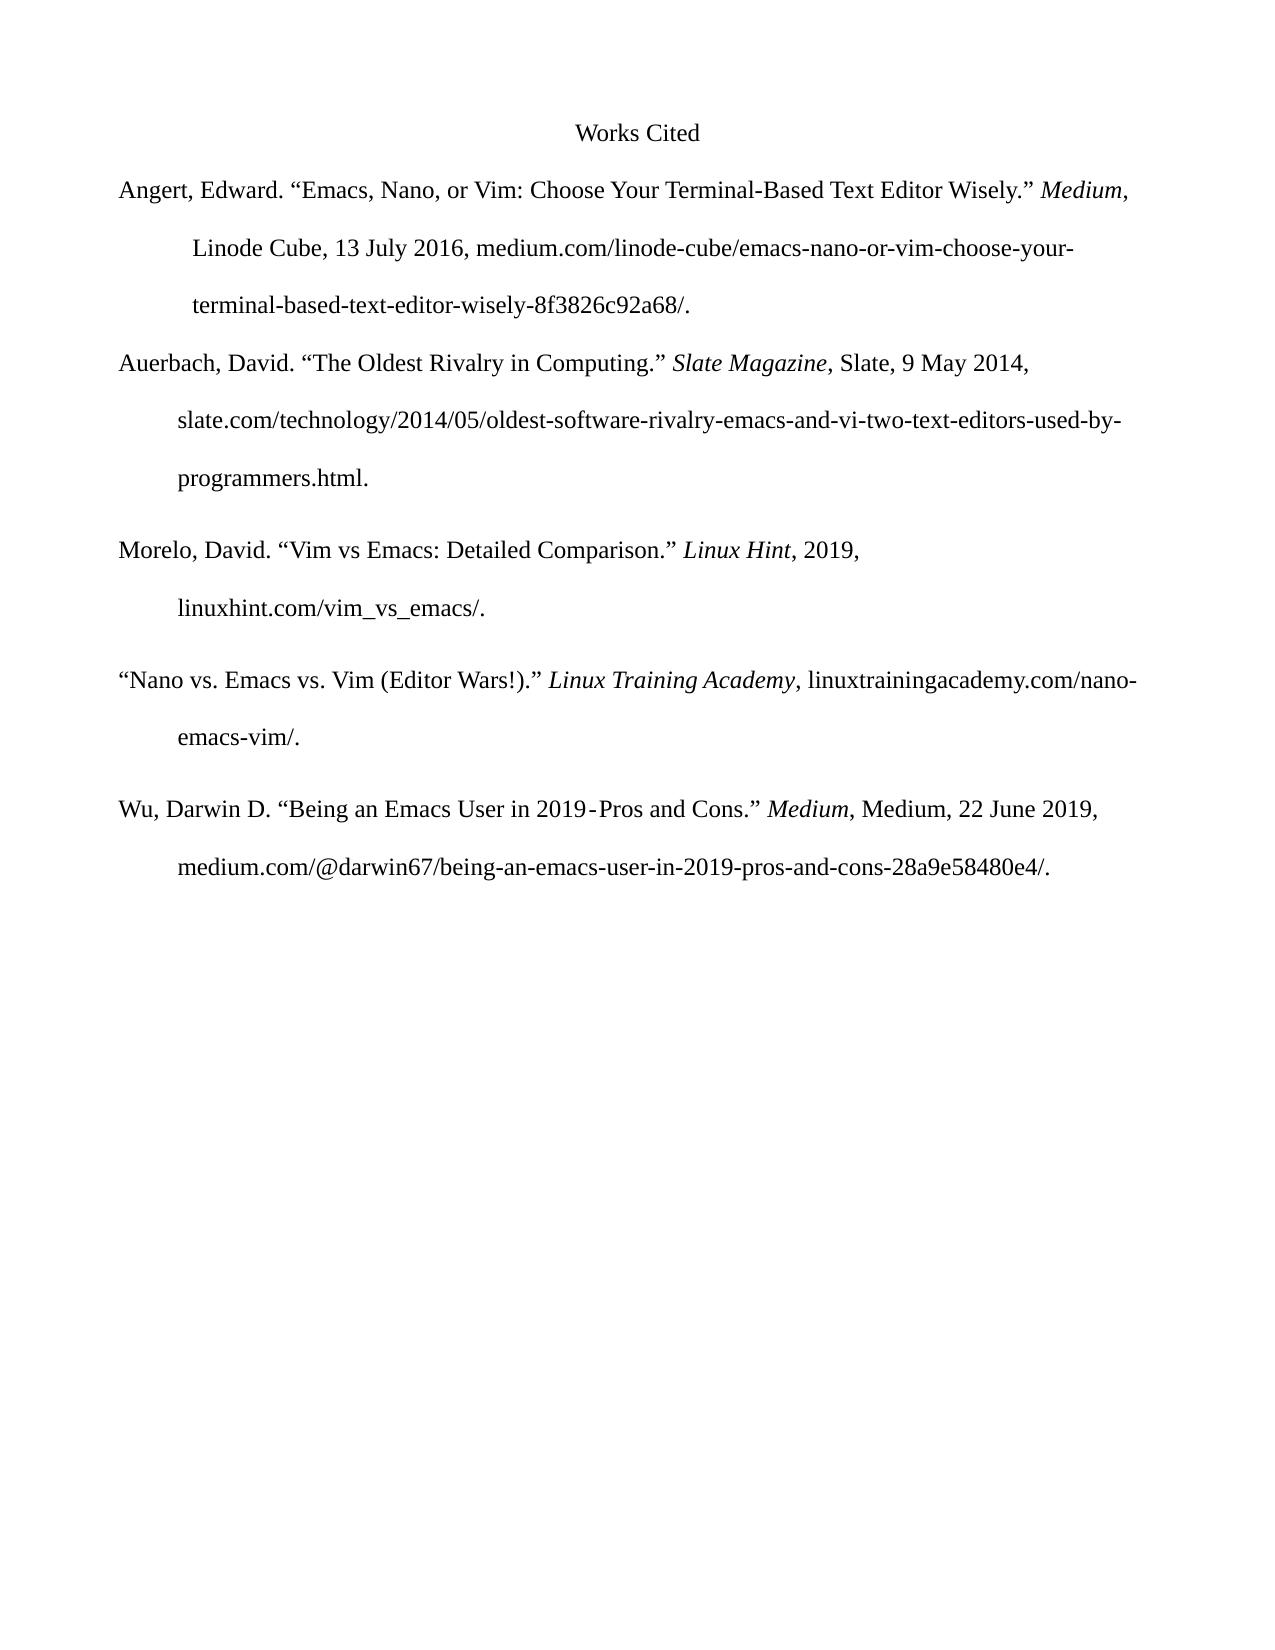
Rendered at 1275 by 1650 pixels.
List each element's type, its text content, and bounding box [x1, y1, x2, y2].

text “Nano vs. Emacs vs. Vim (Editor Wars!).” Linux Training Academy, linuxtrainingacademy.com/nano-emacs-vim/. [118, 665, 1157, 751]
text Wu, Darwin D. “Being an Emacs User in 2019 - Pros and Cons.” Medium, Medium, 22 June 2019, medium.com/@darwin67/being-an-emacs-user-in-2019-pros-and-cons-28a9e58480e4/. [118, 794, 1157, 881]
text Works Cited [118, 118, 1157, 147]
text Angert, Edward. “Emacs, Nano, or Vim: Choose Your Terminal-Based Text Editor Wisely.” Medium, Linode Cube, 13 July 2016, medium.com/linode-cube/emacs-nano-or-vim-choose-your- terminal-based-text-editor-wisely-8f3826c92a68/. [118, 176, 1157, 319]
text Auerbach, David. “The Oldest Rivalry in Computing.” Slate Magazine, Slate, 9 May 2014, slate.com/technology/2014/05/oldest-software-rivalry-emacs-and-vi-two-text-editors-used-by-programmers.html. [118, 348, 1157, 492]
text Morelo, David. “Vim vs Emacs: Detailed Comparison.” Linux Hint, 2019, linuxhint.com/vim_vs_emacs/. [118, 535, 1157, 621]
